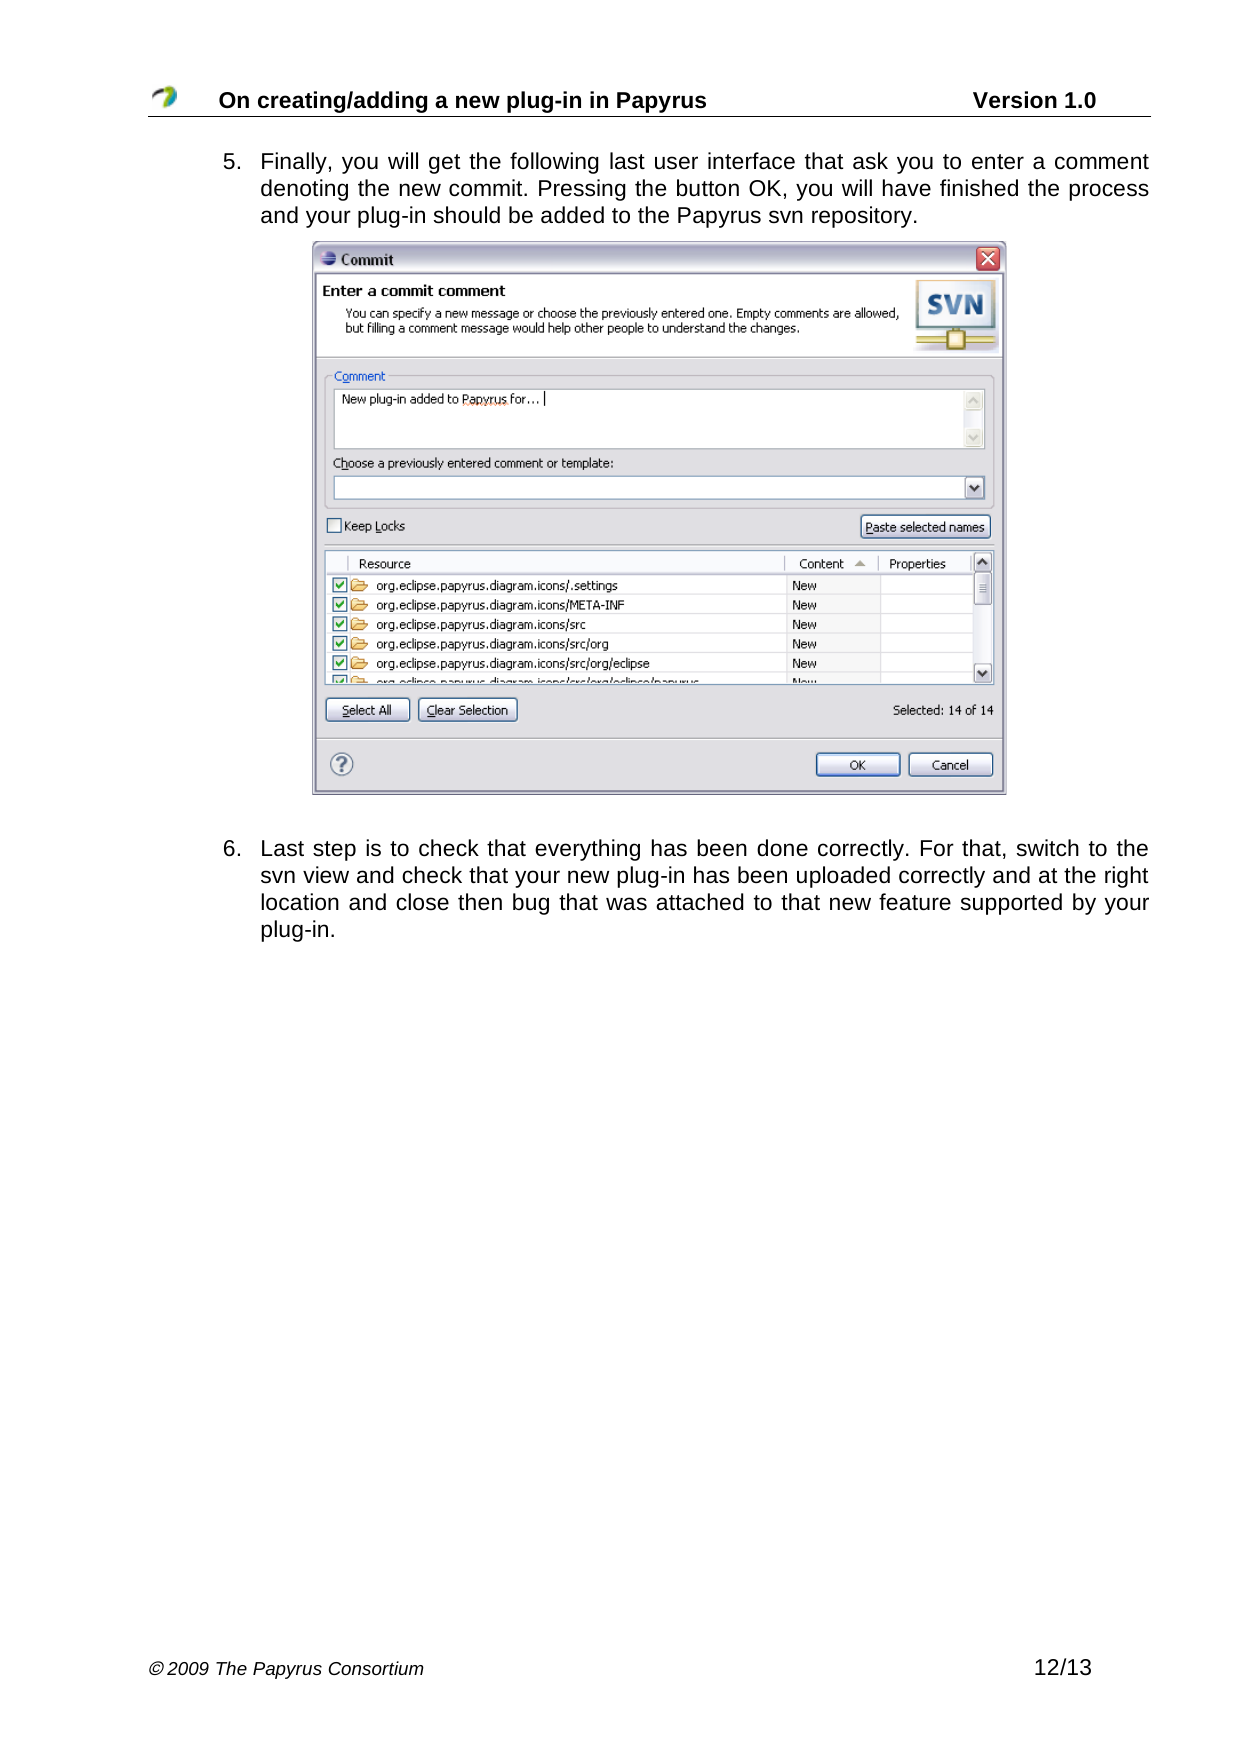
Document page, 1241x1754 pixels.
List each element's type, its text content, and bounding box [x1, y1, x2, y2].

list Last step is to check that everything has been done correctly. For that, switch to the svn view and check that your new plug-in has been uploaded correctly and at the right location and close then bug that was attached to that new feature supported by your plug-in. [223, 834, 1151, 942]
picture [152, 84, 177, 110]
picture [312, 241, 1007, 795]
list Finally, you will get the following last user interface that ask you to enter a comment denoting the new commit. Pressing the button OK, you will have finished the process and your plug-in should be added to the Papyrus svn repository. [223, 148, 1151, 229]
